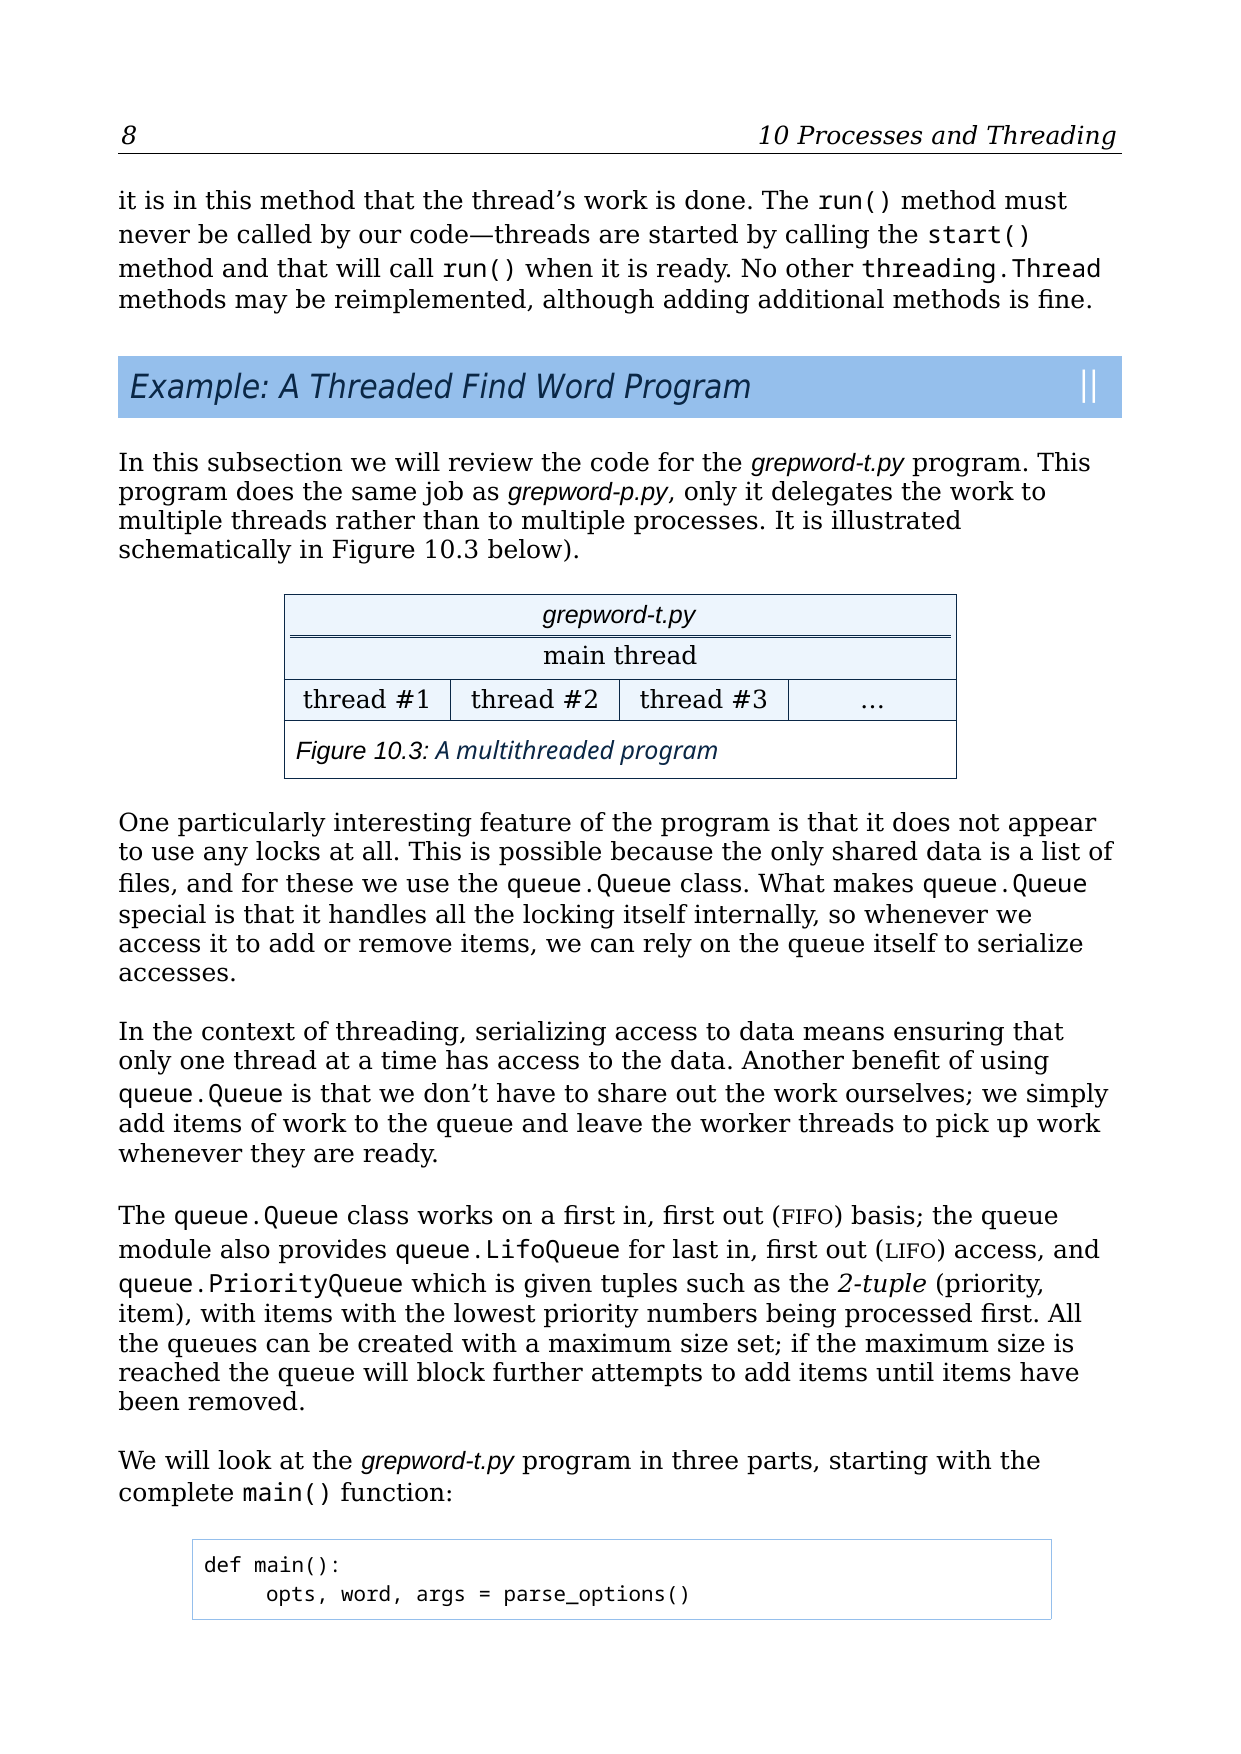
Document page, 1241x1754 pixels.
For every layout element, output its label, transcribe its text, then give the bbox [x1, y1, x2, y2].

text it is in this method that the thread’s work is done. The run() method must never be called by our code—threads are started by calling the start() method and that will call run() when it is ready. No other threading.Thread methods may be reimplemented, although adding additional methods is fine. [118, 183, 1122, 314]
table_cell thread #1 [285, 680, 450, 720]
text One particularly interesting feature of the program is that it does not appear to use any locks at all. This is possible because the only shared data is a list of files, and for these we use the queue.Queue class. What makes queue.Queue special is that it handles all the locking itself internally, so whenever we access it to add or remove items, we can rely on the queue itself to serialize accesses. [118, 594, 1122, 988]
table_header grepword-t.py [285, 595, 956, 635]
table_cell Figure 10.3: A multithreaded program [285, 721, 956, 778]
table_cell … [789, 680, 956, 720]
table_cell main thread [285, 635, 956, 679]
text We will look at the grepword-t.py program in three parts, starting with the complete main() function: [118, 1446, 1122, 1509]
text def main(): [193, 1540, 1051, 1567]
text In this subsection we will review the code for the grepword-t.py program. This program does the same job as grepword-p.py, only it delegates the work to multiple threads rather than to multiple processes. It is illustrated schematically in Figure 10.3 below). [118, 448, 1122, 565]
table_cell thread #2 [451, 680, 619, 720]
text In the context of threading, serializing access to data means ensuring that only one thread at a time has access to the data. Another benefit of using queue.Queue is that we don’t have to share out the work ourselves; we simply add items of work to the queue and leave the worker threads to pick up work whenever they are ready. [118, 1017, 1122, 1168]
text opts, word, args = parse_options() [193, 1567, 1051, 1619]
table_cell thread #3 [620, 680, 788, 720]
text || [1063, 365, 1098, 403]
text The queue.Queue class works on a first in, first out (fifo) basis; the queue module also provides queue.LifoQueue for last in, first out (lifo) access, and queue.PriorityQueue which is given tuples such as the 2-tuple (priority, item), with items with the lowest priority numbers being processed first. All the queues can be created with a maximum size set; if the maximum size is reached the queue will block further attempts to add items until items have been removed. [118, 1197, 1122, 1416]
subtitle Example: A Threaded Find Word Program [118, 356, 1122, 418]
